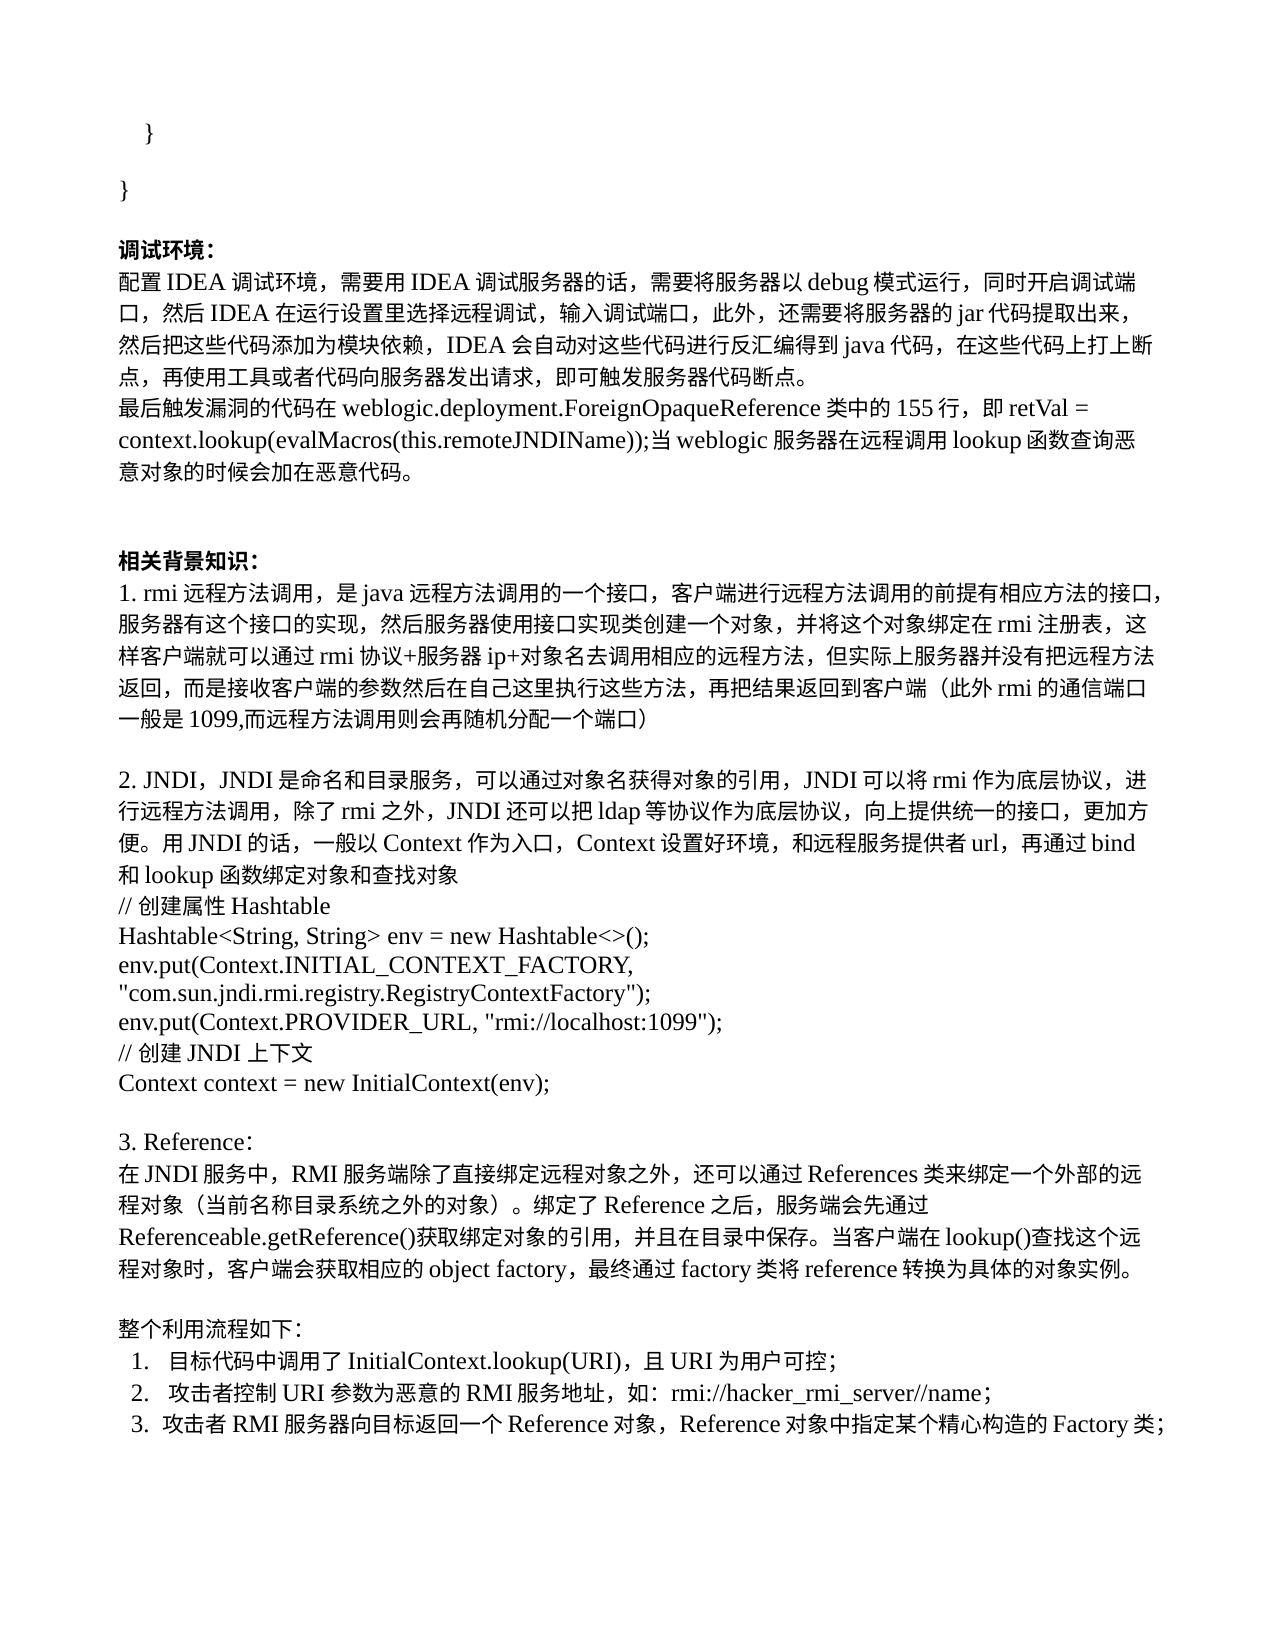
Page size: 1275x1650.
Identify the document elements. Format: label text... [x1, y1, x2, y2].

text 1. rmi远程方法调用，是java远程方法调用的一个接口，客户端进行远程方法调用的前提有相应方法的接口，服务器有这个接口的实现，然后服务器使用接口实现类创建一个对象，并将这个对象绑定在rmi注册表，这样客户端就可以通过rmi协议+服务器ip+对象名去调用相应的远程方法，但实际上服务器并没有把远程方法返回，而是接收客户端的参数然后在自己这里执行这些方法，再把结果返回到客户端（此外rmi的通信端口一般是1099,而远程方法调用则会再随机分配一个端口） [118, 576, 1157, 734]
text 调试环境： [118, 233, 1157, 265]
text } [118, 176, 1157, 204]
text 3. Reference： [118, 1125, 1157, 1157]
text 2. 攻击者控制URI参数为恶意的RMI服务地址，如：rmi://hacker_rmi_server//name； [118, 1376, 1157, 1407]
text env.put(Context.PROVIDER_URL, "rmi://localhost:1099"); [118, 1007, 1157, 1036]
text 3. 攻击者RMI服务器向目标返回一个Reference对象，Reference对象中指定某个精心构造的Factory类； [118, 1407, 1157, 1439]
text } [118, 118, 1157, 147]
text 相关背景知识： [118, 544, 1157, 576]
text // 创建 JNDI 上下文 [118, 1036, 1157, 1068]
text // 创建属性 Hashtable [118, 889, 1157, 921]
text Hashtable<String, String> env = new Hashtable<>(); [118, 921, 1157, 950]
text Context context = new InitialContext(env); [118, 1068, 1157, 1096]
text 配置IDEA调试环境，需要用IDEA调试服务器的话，需要将服务器以debug模式运行，同时开启调试端口，然后IDEA在运行设置里选择远程调试，输入调试端口，此外，还需要将服务器的jar代码提取出来，然后把这些代码添加为模块依赖，IDEA会自动对这些代码进行反汇编得到java代码，在这些代码上打上断点，再使用工具或者代码向服务器发出请求，即可触发服务器代码断点。 [118, 265, 1157, 391]
text 1. 目标代码中调用了InitialContext.lookup(URI)，且URI为用户可控； [118, 1344, 1157, 1376]
text 2. JNDI，JNDI是命名和目录服务，可以通过对象名获得对象的引用，JNDI可以将rmi作为底层协议，进行远程方法调用，除了rmi之外，JNDI还可以把ldap等协议作为底层协议，向上提供统一的接口，更加方便。用JNDI的话，一般以Context作为入口，Context设置好环境，和远程服务提供者url，再通过bind和lookup函数绑定对象和查找对象 [118, 763, 1157, 889]
text 整个利用流程如下： [118, 1312, 1157, 1344]
text 在JNDI服务中，RMI服务端除了直接绑定远程对象之外，还可以通过References类来绑定一个外部的远程对象（当前名称目录系统之外的对象）。绑定了Reference之后，服务端会先通过Referenceable.getReference()获取绑定对象的引用，并且在目录中保存。当客户端在lookup()查找这个远程对象时，客户端会获取相应的object factory，最终通过factory类将reference转换为具体的对象实例。 [118, 1157, 1157, 1283]
text env.put(Context.INITIAL_CONTEXT_FACTORY, "com.sun.jndi.rmi.registry.RegistryContextFactory"); [118, 950, 1157, 1007]
text 最后触发漏洞的代码在 weblogic.deployment.ForeignOpaqueReference类中的155行，即 retVal = context.lookup(evalMacros(this.remoteJNDIName));当weblogic服务器在远程调用lookup函数查询恶意对象的时候会加在恶意代码。 [118, 391, 1157, 486]
